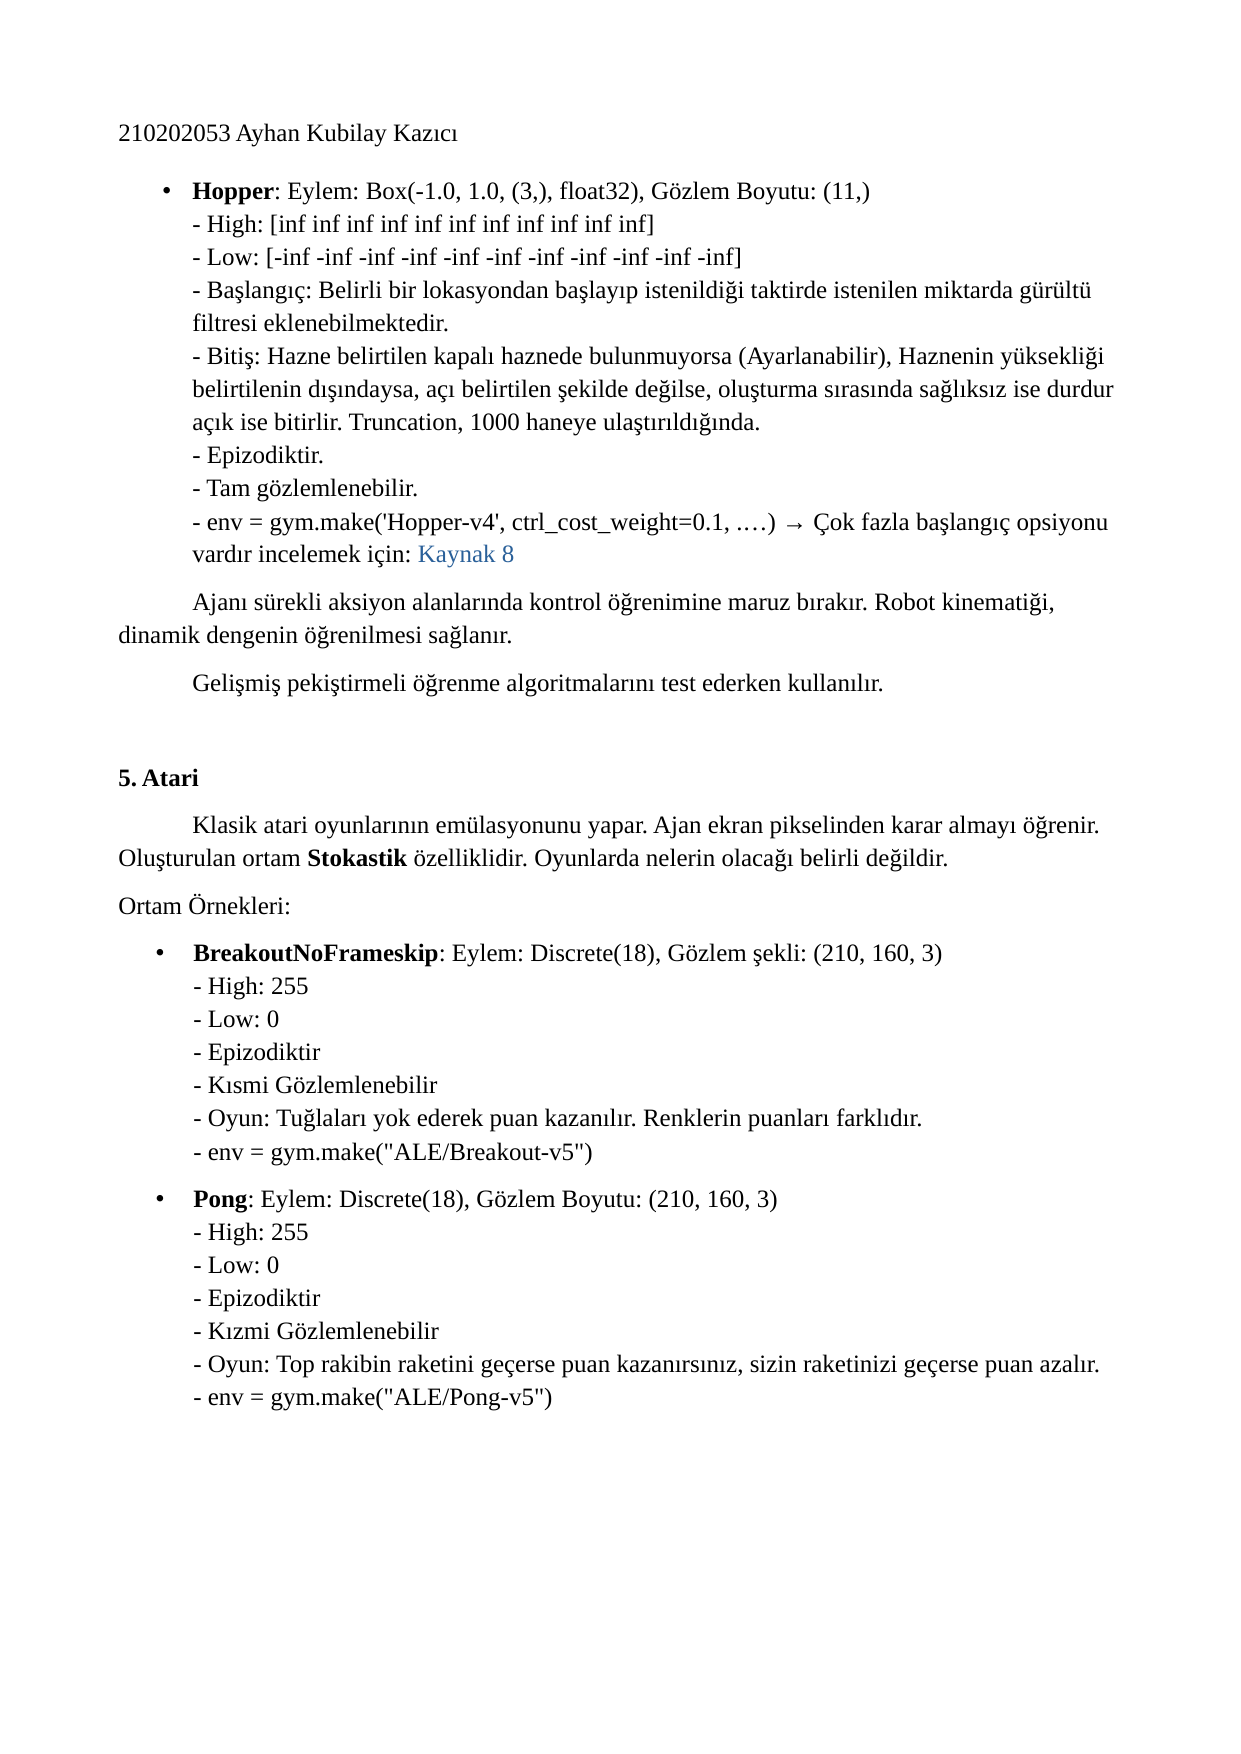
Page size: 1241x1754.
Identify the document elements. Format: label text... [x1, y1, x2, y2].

list Pong: Eylem: Discrete(18), Gözlem Boyutu: (210, 160, 3) - High: 255 - Low: 0 - Epizodiktir - Kızmi Gözlemlenebilir - Oyun: Top rakibin raketini geçerse puan kazanırsınız, sizin raketinizi geçerse puan azalır. - env = gym.make("ALE/Pong-v5") [156, 1184, 1122, 1411]
text Ajanı sürekli aksiyon alanlarında kontrol öğrenimine maruz bırakır. Robot kinematiği, dinamik dengenin öğrenilmesi sağlanır. [118, 587, 1122, 649]
text Ortam Örnekleri: [118, 891, 1122, 919]
text 5. Atari [118, 763, 1122, 791]
text Gelişmiş pekiştirmeli öğrenme algoritmalarını test ederken kullanılır. [118, 668, 1122, 697]
list Hopper: Eylem: Box(-1.0, 1.0, (3,), float32), Gözlem Boyutu: (11,) - High: [inf inf inf inf inf inf inf inf inf inf inf] - Low: [-inf -inf -inf -inf -inf -inf -inf -inf -inf -inf -inf] - Başlangıç: Belirli bir lokasyondan başlayıp istenildiği taktirde istenilen miktarda gürültü filtresi eklenebilmektedir. - Bitiş: Hazne belirtilen kapalı haznede bulunmuyorsa (Ayarlanabilir), Haznenin yüksekliği belirtilenin dışındaysa, açı belirtilen şekilde değilse, oluşturma sırasında sağlıksız ise durdur açık ise bitirlir. Truncation, 1000 haneye ulaştırıldığında. - Epizodiktir. - Tam gözlemlenebilir. - env = gym.make('Hopper-v4', ctrl_cost_weight=0.1, .…) → Çok fazla başlangıç opsiyonu vardır incelemek için: Kaynak 8 [162, 176, 1122, 568]
text Klasik atari oyunlarının emülasyonunu yapar. Ajan ekran pikselinden karar almayı öğrenir. Oluşturulan ortam Stokastik özelliklidir. Oyunlarda nelerin olacağı belirli değildir. [118, 810, 1122, 872]
list BreakoutNoFrameskip: Eylem: Discrete(18), Gözlem şekli: (210, 160, 3) - High: 255 - Low: 0 - Epizodiktir - Kısmi Gözlemlenebilir - Oyun: Tuğlaları yok ederek puan kazanılır. Renklerin puanları farklıdır. - env = gym.make("ALE/Breakout-v5") [156, 938, 1122, 1165]
